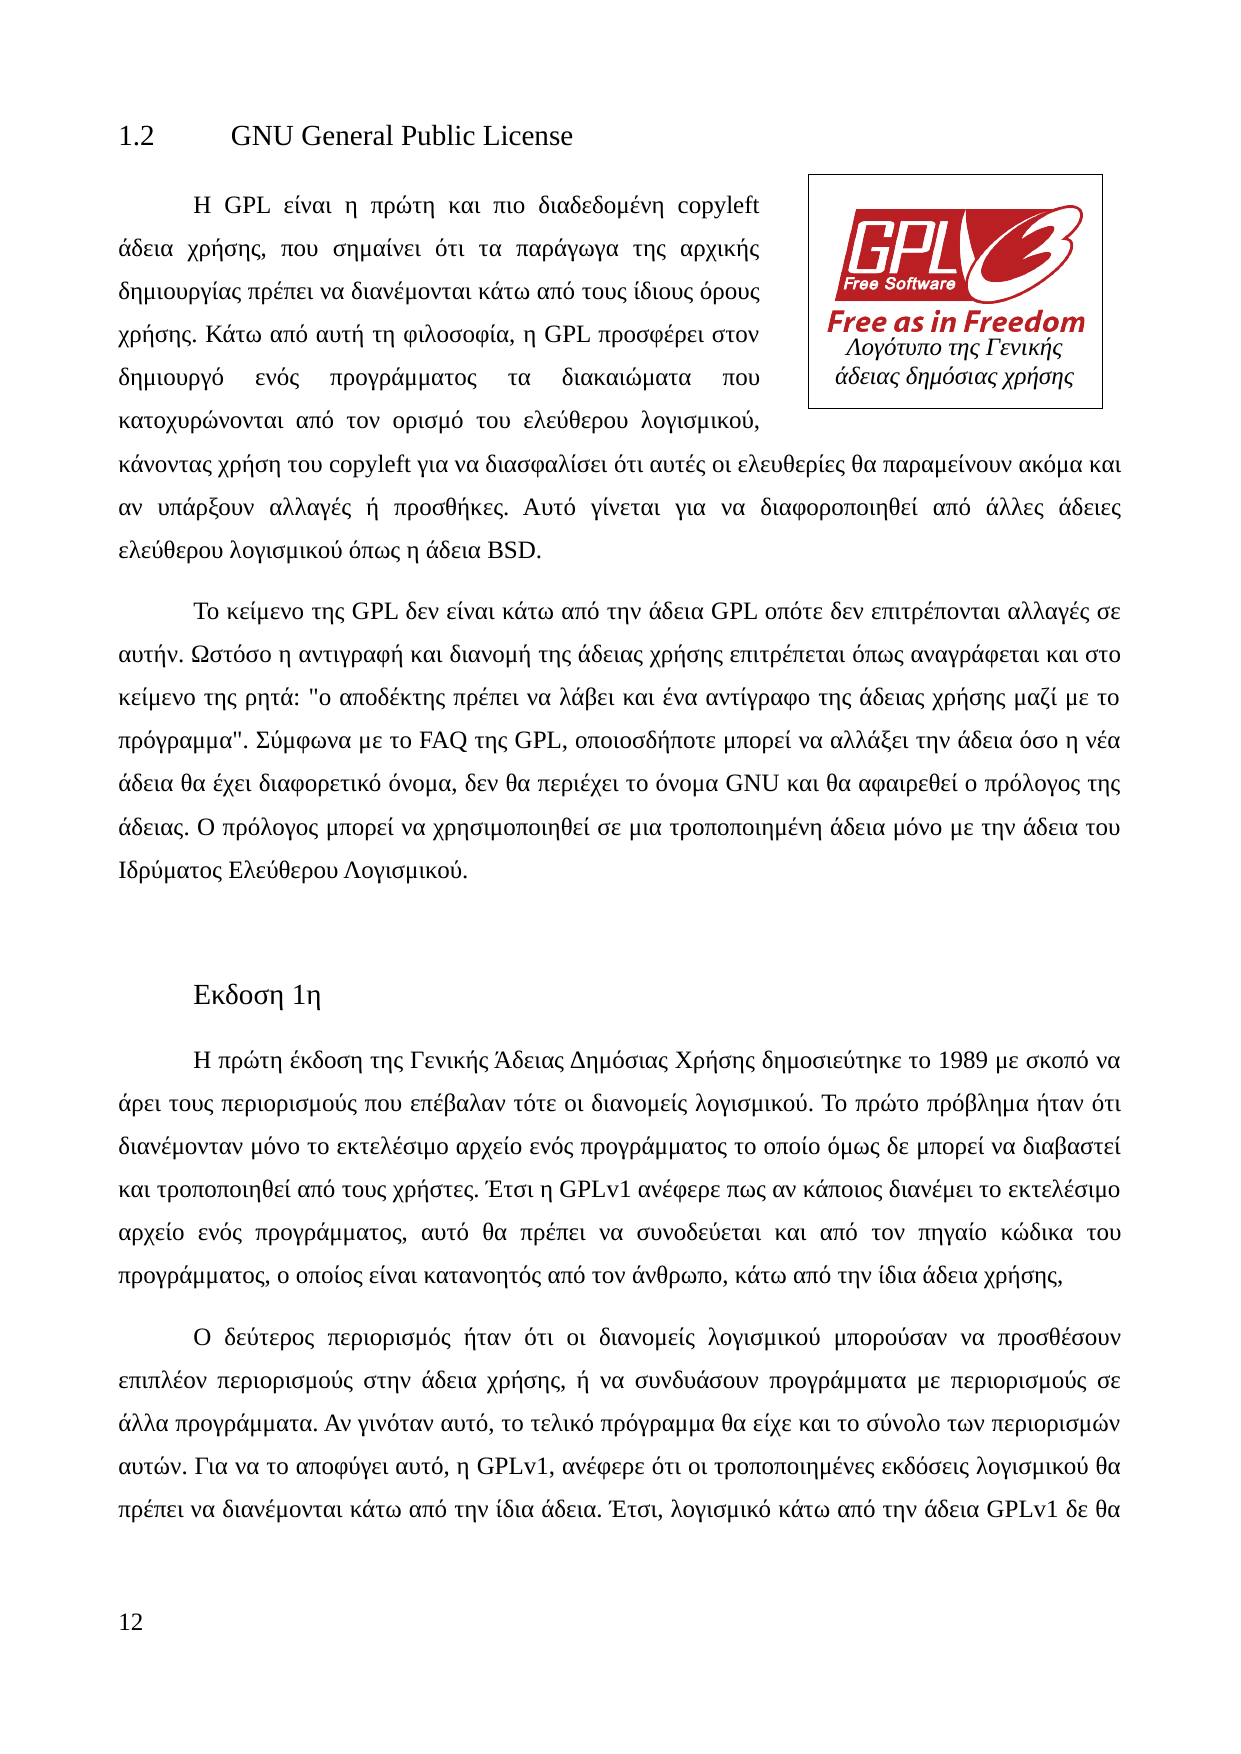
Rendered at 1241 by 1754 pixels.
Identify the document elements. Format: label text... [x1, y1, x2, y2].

text Ο δεύτερος περιορισμός ήταν ότι οι διανομείς λογισμικού μπορούσαν να προσθέσουν επιπλέον περιορισμούς στην άδεια χρήσης, ή να συνδυάσουν προγράμματα με περιορισμούς σε άλλα προγράμματα. Αν γινόταν αυτό, το τελικό πρόγραμμα θα είχε και το σύνολο των περιορισμών αυτών. Για να το αποφύγει αυτό, η GPLv1, ανέφερε ότι οι τροποποιημένες εκδόσεις λογισμικού θα πρέπει να διανέμονται κάτω από την ίδια άδεια. Έτσι, λογισμικό κάτω από την άδεια GPLv1 δε θα [118, 1322, 1122, 1523]
text Εκδοση 1η [118, 977, 1122, 1010]
text Η GPL είναι η πρώτη και πιο διαδεδομένη copyleft άδεια χρήσης, που σημαίνει ότι τα παράγωγα της αρχικής δημιουργίας πρέπει να διανέμονται κάτω από τους ίδιους όρους χρήσης. Κάτω από αυτή τη φιλοσοφία, η GPL προσφέρει στον δημιουργό ενός προγράμματος τα διακαιώματα που κατοχυρώνονται από τον ορισμό του ελεύθερου λογισμικού, κάνοντας χρήση του copyleft για να διασφαλίσει ότι αυτές οι ελευθερίες θα παραμείνουν ακόμα και αν υπάρξουν αλλαγές ή προσθήκες. Αυτό γίνεται για να διαφοροποιηθεί από άλλες άδειες ελεύθερου λογισμικού όπως η άδεια BSD. [118, 190, 1122, 564]
list GNU General Public License [118, 118, 1122, 152]
text Η πρώτη έκδοση της Γενικής Άδειας Δημόσιας Χρήσης δημοσιεύτηκε το 1989 με σκοπό να άρει τους περιορισμούς που επέβαλαν τότε οι διανομείς λογισμικού. Το πρώτο πρόβλημα ήταν ότι διανέμονταν μόνο το εκτελέσιμο αρχείο ενός προγράμματος το οποίο όμως δε μπορεί να διαβαστεί και τροποποιηθεί από τους χρήστες. Έτσι η GPLv1 ανέφερε πως αν κάποιος διανέμει το εκτελέσιμο αρχείο ενός προγράμματος, αυτό θα πρέπει να συνοδεύεται και από τον πηγαίο κώδικα του προγράμματος, ο οποίος είναι κατανοητός από τον άνθρωπο, κάτω από την ίδια άδεια χρήσης, [118, 1045, 1122, 1289]
text Η GPL είναι η πρώτη και πιο διαδεδομένη copyleft άδεια χρήσης, που σημαίνει ότι τα παράγωγα της αρχικής δημιουργίας πρέπει να διανέμονται κάτω από τους ίδιους όρους χρήσης. Κάτω από αυτή τη φιλοσοφία, η GPL προσφέρει στον δημιουργό ενός προγράμματος τα διακαιώματα που κατοχυρώνονται από τον ορισμό του ελεύθερου λογισμικού, κάνοντας χρήση του copyleft για να διασφαλίσει ότι αυτές οι ελευθερίες θα παραμείνουν ακόμα και αν υπάρξουν αλλαγές ή προσθήκες. Αυτό γίνεται για να διαφοροποιηθεί από άλλες άδειες ελεύθερου λογισμικού όπως η άδεια BSD. [809, 175, 1102, 408]
text Λογότυπο της Γενικής άδειας δημόσιας χρήσης [827, 332, 1084, 389]
text Το κείμενο της GPL δεν είναι κάτω από την άδεια GPL οπότε δεν επιτρέπονται αλλαγές σε αυτήν. Ωστόσο η αντιγραφή και διανομή της άδειας χρήσης επιτρέπεται όπως αναγράφεται και στο κείμενο της ρητά: "ο αποδέκτης πρέπει να λάβει και ένα αντίγραφο της άδειας χρήσης μαζί με το πρόγραμμα". Σύμφωνα με το FAQ της GPL, οποιοσδήποτε μπορεί να αλλάξει την άδεια όσο η νέα άδεια θα έχει διαφορετικό όνομα, δεν θα περιέχει το όνομα GNU και θα αφαιρεθεί ο πρόλογος της άδειας. Ο πρόλογος μπορεί να χρησιμοποιηθεί σε μια τροποποιημένη άδεια μόνο με την άδεια του Ιδρύματος Ελεύθερου Λογισμικού. [118, 596, 1122, 883]
picture [827, 205, 1085, 332]
